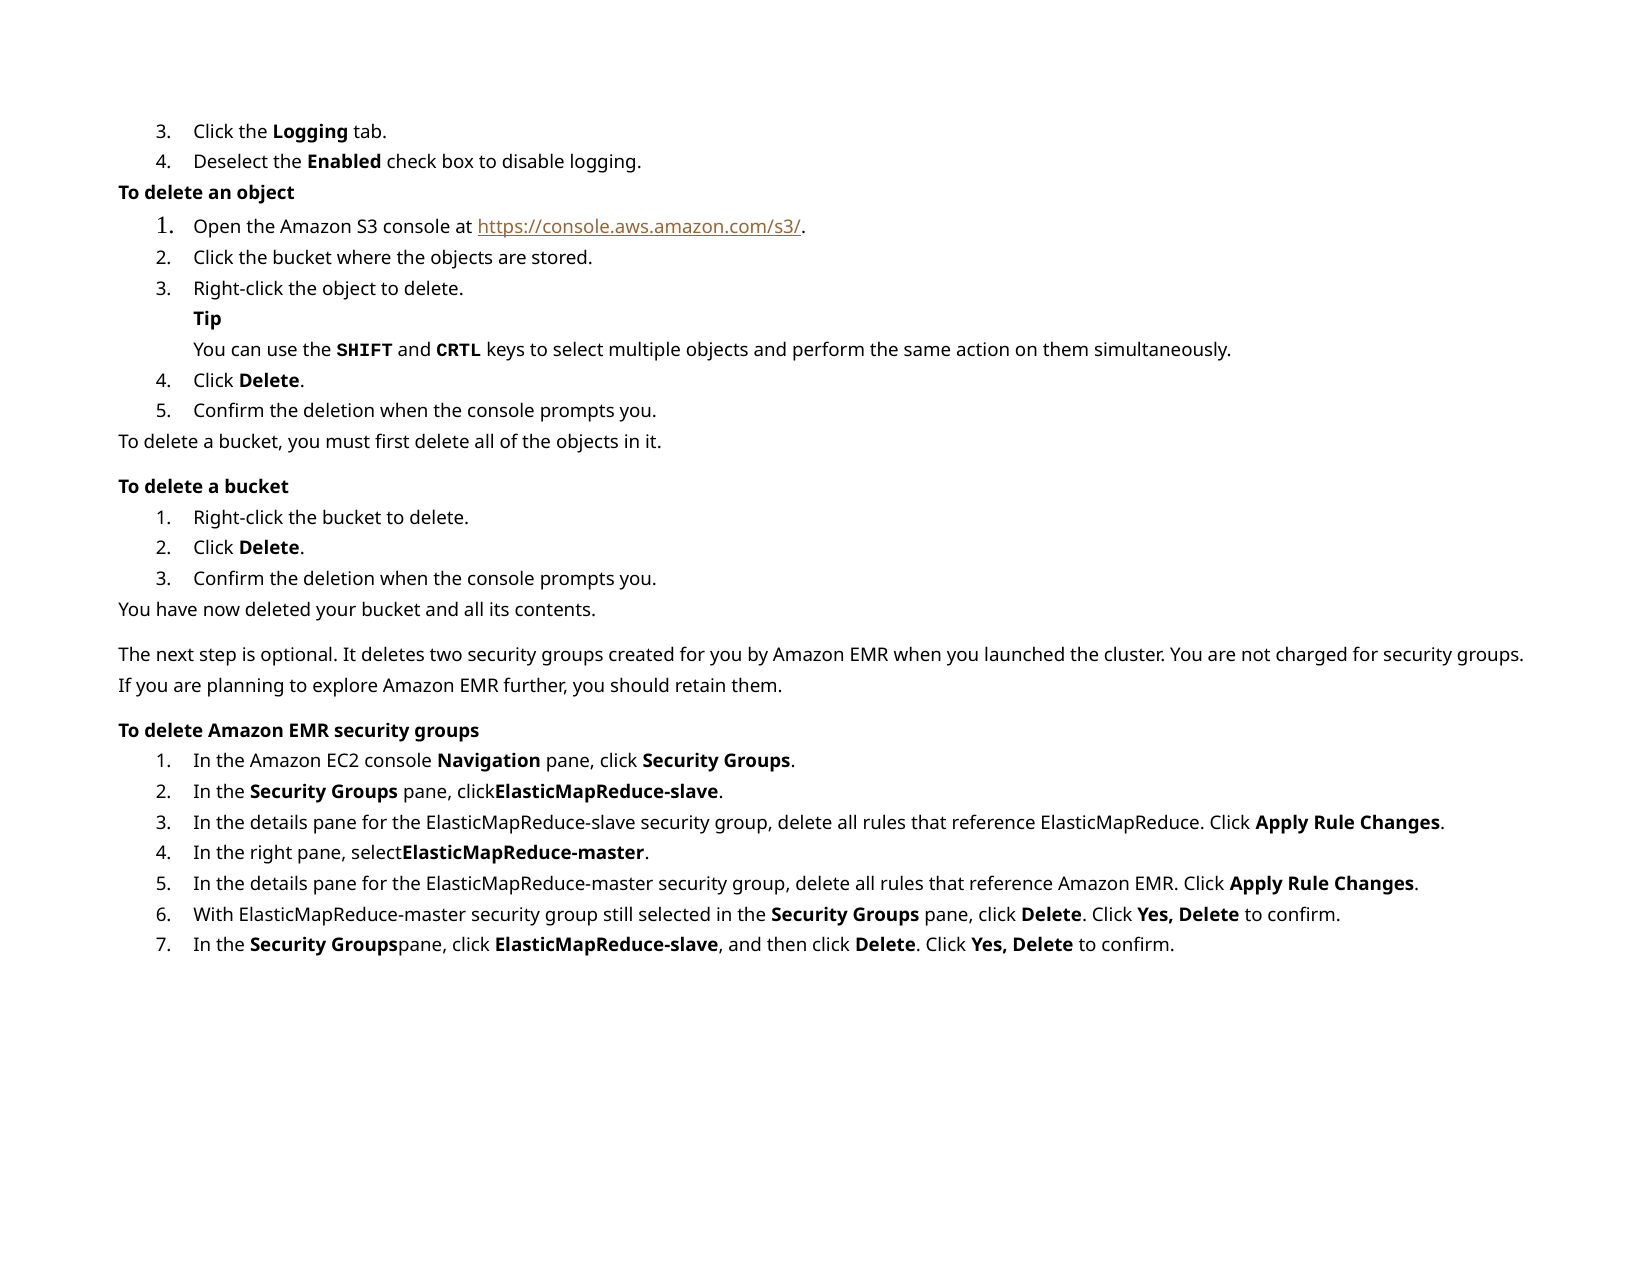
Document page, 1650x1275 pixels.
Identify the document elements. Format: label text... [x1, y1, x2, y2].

text To delete Amazon EMR security groups [118, 717, 1532, 743]
list In the Security Groups pane, clickElasticMapReduce-slave. [156, 778, 1532, 804]
list Confirm the deletion when the console prompts you. [156, 566, 1532, 591]
list Tip [156, 306, 1532, 331]
list In the details pane for the ElasticMapReduce-slave security group, delete all rules that reference ElasticMapReduce. Click Apply Rule Changes. [156, 809, 1532, 834]
list Right-click the object to delete. [156, 275, 1532, 301]
list You can use the SHIFT and CRTL keys to select multiple objects and perform the same action on them simultaneously. [156, 336, 1532, 362]
list In the details pane for the ElasticMapReduce-master security group, delete all rules that reference Amazon EMR. Click Apply Rule Changes. [156, 870, 1532, 896]
list Deselect the Enabled check box to disable logging. [156, 149, 1532, 174]
list Click the bucket where the objects are stored. [156, 244, 1532, 270]
list In the right pane, selectElasticMapReduce-master. [156, 840, 1532, 865]
list Right-click the bucket to delete. [156, 504, 1532, 530]
list Confirm the deletion when the console prompts you. [156, 398, 1532, 423]
text To delete a bucket [118, 474, 1532, 499]
list Open the Amazon S3 console at https://console.aws.amazon.com/s3/. [156, 210, 1532, 239]
text You have now deleted your bucket and all its contents. [118, 596, 1532, 622]
text The next step is optional. It deletes two security groups created for you by Amazon EMR when you launched the cluster. You are not charged for security groups. If you are planning to explore Amazon EMR further, you should retain them. [118, 641, 1532, 697]
list In the Security Groupspane, click ElasticMapReduce-slave, and then click Delete. Click Yes, Delete to confirm. [156, 932, 1532, 957]
list Click Delete. [156, 535, 1532, 560]
list In the Amazon EC2 console Navigation pane, click Security Groups. [156, 748, 1532, 773]
text To delete a bucket, you must first delete all of the objects in it. [118, 428, 1532, 454]
list Click the Logging tab. [156, 118, 1532, 144]
text To delete an object [118, 179, 1532, 205]
list Click Delete. [156, 367, 1532, 393]
list With ElasticMapReduce-master security group still selected in the Security Groups pane, click Delete. Click Yes, Delete to confirm. [156, 901, 1532, 926]
